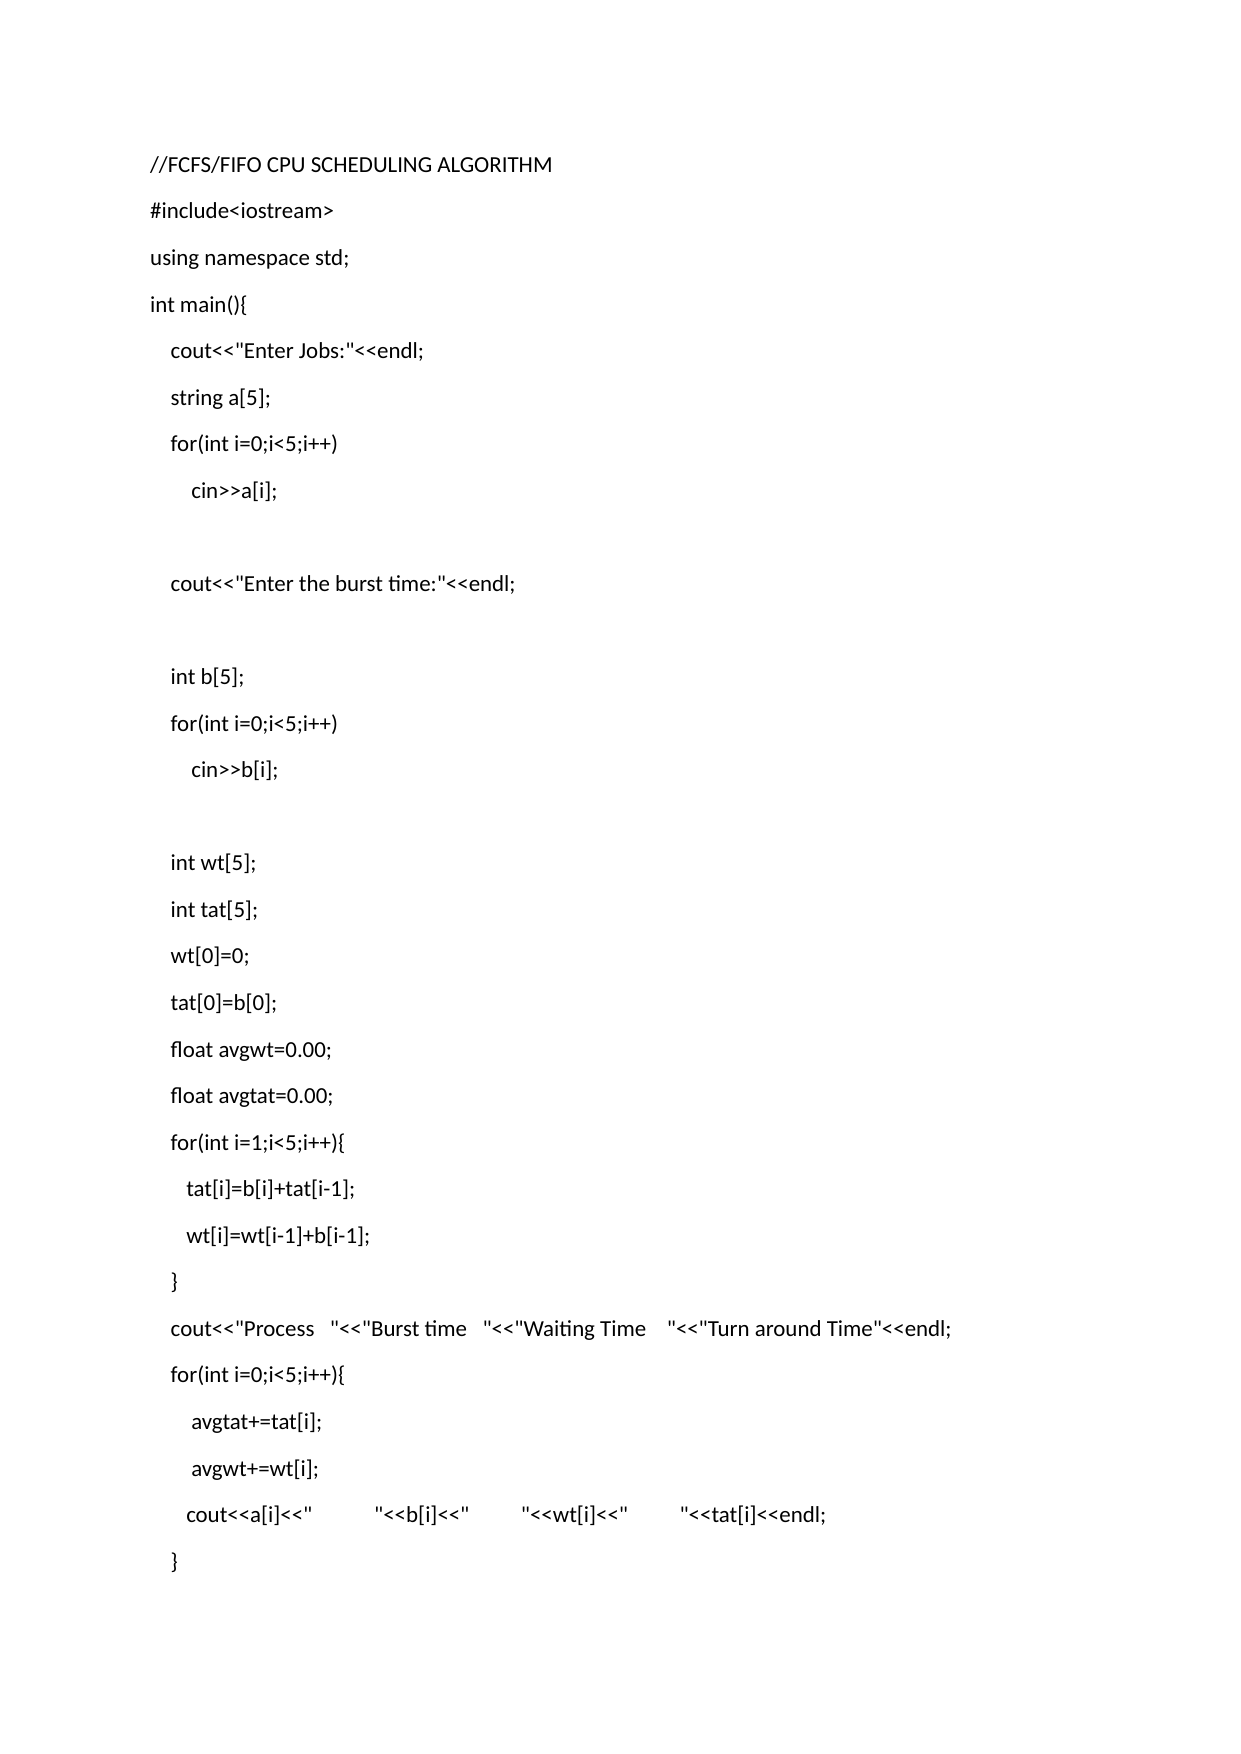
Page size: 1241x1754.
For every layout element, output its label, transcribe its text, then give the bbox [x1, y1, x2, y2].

text } [150, 1547, 1090, 1575]
text for(int i=1;i<5;i++){ [150, 1128, 1090, 1156]
text avgwt+=wt[i]; [150, 1454, 1090, 1482]
text for(int i=0;i<5;i++) [150, 709, 1090, 737]
text float avgtat=0.00; [150, 1081, 1090, 1109]
text int b[5]; [150, 662, 1090, 690]
text avgtat+=tat[i]; [150, 1407, 1090, 1435]
text cout<<"Enter Jobs:"<<endl; [150, 336, 1090, 364]
text wt[0]=0; [150, 942, 1090, 969]
text using namespace std; [150, 243, 1090, 271]
text for(int i=0;i<5;i++){ [150, 1361, 1090, 1389]
text } [150, 1267, 1090, 1296]
text #include<iostream> [150, 197, 1090, 224]
text tat[0]=b[0]; [150, 988, 1090, 1016]
text string a[5]; [150, 383, 1090, 411]
text int main(){ [150, 290, 1090, 318]
text cin>>b[i]; [150, 755, 1090, 783]
text float avgwt=0.00; [150, 1035, 1090, 1063]
text int wt[5]; [150, 848, 1090, 876]
text cout<<"Process "<<"Burst time "<<"Waiting Time "<<"Turn around Time"<<endl; [150, 1314, 1090, 1342]
text //FCFS/FIFO CPU SCHEDULING ALGORITHM [150, 150, 1090, 178]
text cin>>a[i]; [150, 476, 1090, 504]
text wt[i]=wt[i-1]+b[i-1]; [150, 1221, 1090, 1249]
text tat[i]=b[i]+tat[i-1]; [150, 1174, 1090, 1202]
text for(int i=0;i<5;i++) [150, 429, 1090, 457]
text int tat[5]; [150, 895, 1090, 923]
text cout<<"Enter the burst time:"<<endl; [150, 569, 1090, 597]
text cout<<a[i]<<" "<<b[i]<<" "<<wt[i]<<" "<<tat[i]<<endl; [150, 1500, 1090, 1528]
